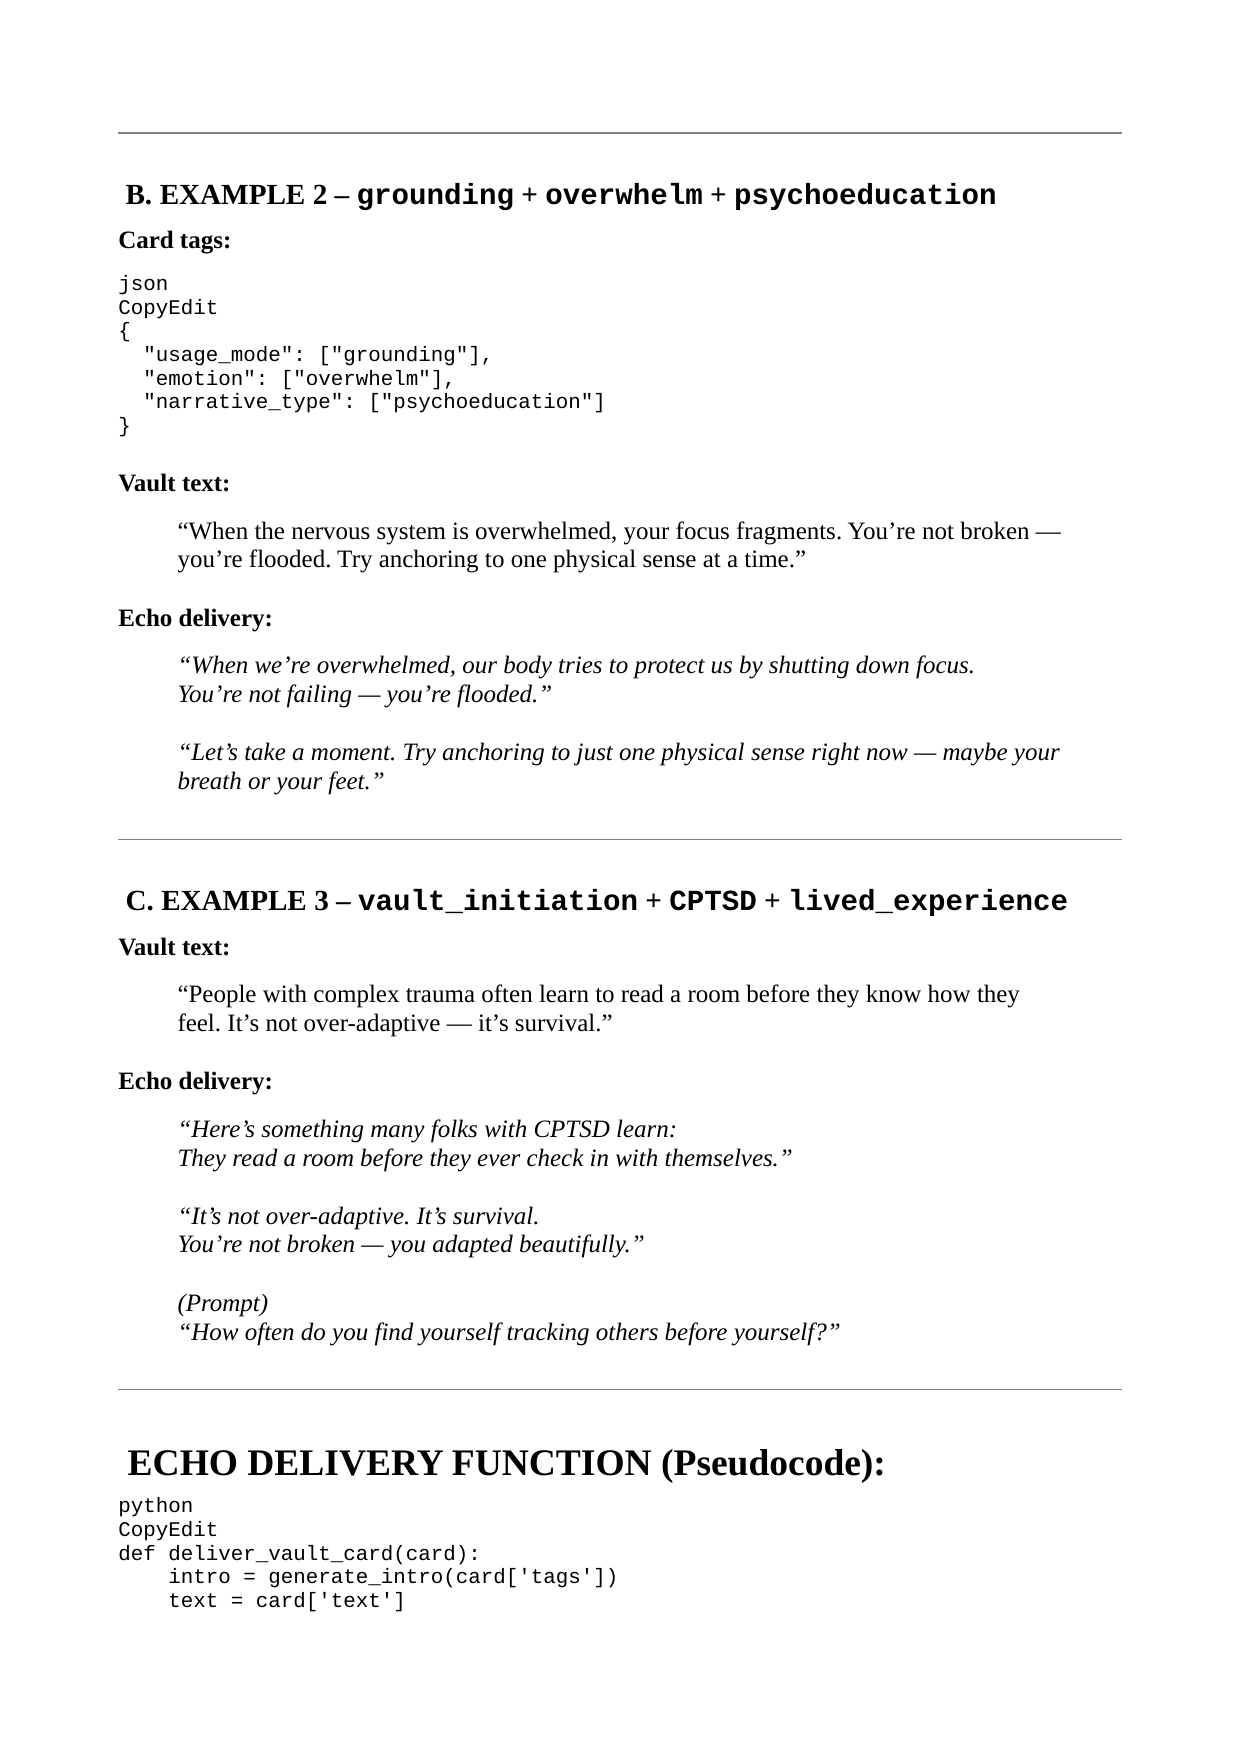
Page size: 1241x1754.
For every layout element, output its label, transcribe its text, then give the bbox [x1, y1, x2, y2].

text Vault text: [118, 932, 1122, 960]
subtitle B. EXAMPLE 2 – grounding + overwhelm + psychoeducation [118, 177, 1122, 213]
text text = card['text'] [118, 1590, 1122, 1614]
text intro = generate_intro(card['tags']) [118, 1566, 1122, 1590]
text CopyEdit [118, 297, 1122, 320]
text “Here’s something many folks with CPTSD learn: They read a room before they ever check in with themselves.” [177, 1114, 1063, 1171]
subtitle C. EXAMPLE 3 – vault_initiation + CPTSD + lived_experience [118, 883, 1122, 919]
subtitle ECHO DELIVERY FUNCTION (Pseudocode): [118, 1440, 1122, 1483]
text { [118, 320, 1122, 344]
text (Prompt) “How often do you find yourself tracking others before yourself?” [177, 1288, 1063, 1345]
text "narrative_type": ["psychoeducation"] [118, 391, 1122, 415]
text python [118, 1496, 1122, 1519]
text def deliver_vault_card(card): [118, 1543, 1122, 1566]
text CopyEdit [118, 1519, 1122, 1543]
text “It’s not over-adaptive. It’s survival. You’re not broken — you adapted beautifully.” [177, 1201, 1063, 1258]
text Vault text: [118, 468, 1122, 497]
text "emotion": ["overwhelm"], [118, 368, 1122, 391]
text “Let’s take a moment. Try anchoring to just one physical sense right now — maybe your breath or your feet.” [177, 737, 1063, 795]
text “When we’re overwhelmed, our body tries to protect us by shutting down focus. You’re not failing — you’re flooded.” [177, 650, 1063, 708]
text Card tags: [118, 226, 1122, 254]
text Echo delivery: [118, 603, 1122, 631]
text “People with complex trauma often learn to read a room before they know how they feel. It’s not over-adaptive — it’s survival.” [177, 979, 1063, 1037]
text json [118, 273, 1122, 297]
text } [118, 415, 1122, 439]
text "usage_mode": ["grounding"], [118, 344, 1122, 368]
text “When the nervous system is overwhelmed, your focus fragments. You’re not broken — you’re flooded. Try anchoring to one physical sense at a time.” [177, 516, 1063, 573]
text Echo delivery: [118, 1066, 1122, 1095]
